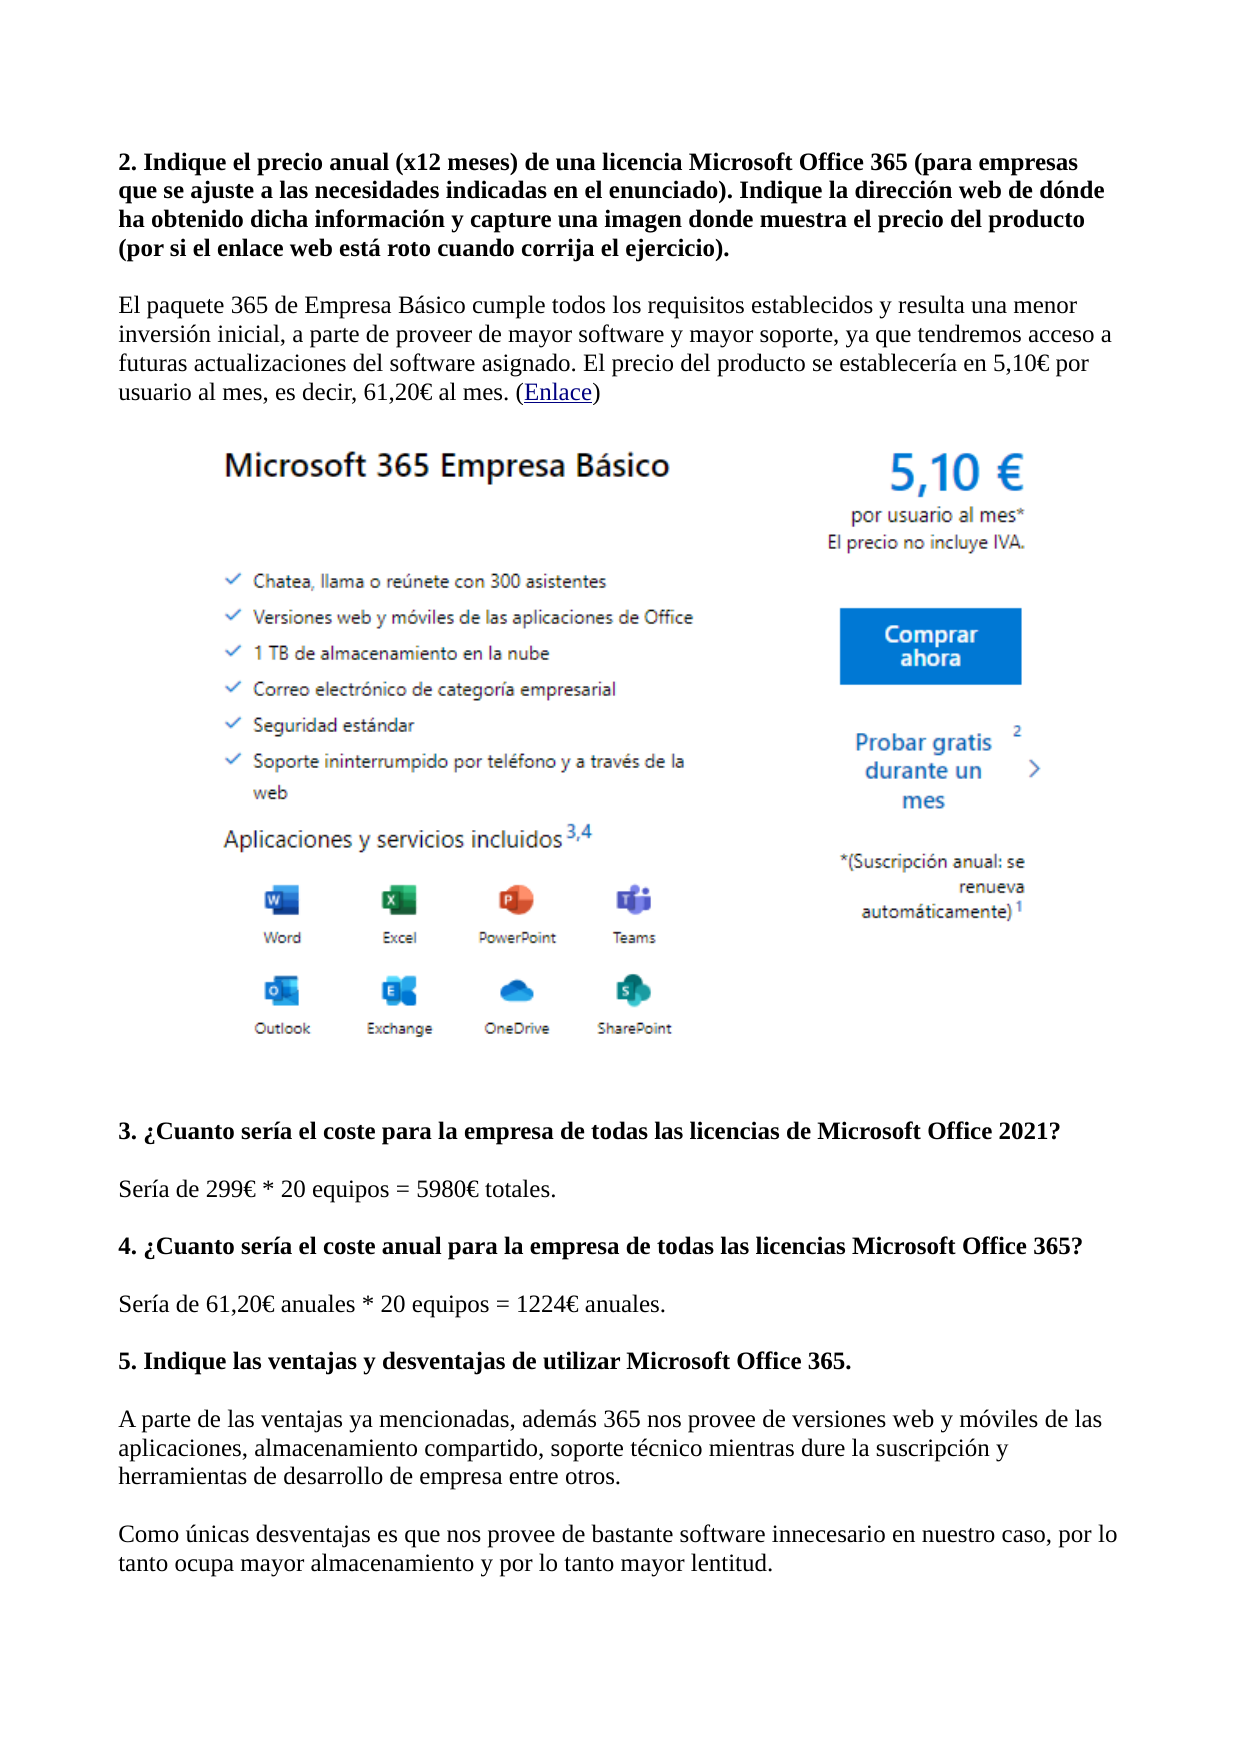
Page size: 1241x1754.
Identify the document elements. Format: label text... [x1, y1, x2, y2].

text 2. Indique el precio anual (x12 meses) de una licencia Microsoft Office 365 (para empresas que se ajuste a las necesidades indicadas en el enunciado). Indique la dirección web de dónde ha obtenido dicha información y capture una imagen donde muestra el precio del producto (por si el enlace web está roto cuando corrija el ejercicio). [118, 147, 1122, 262]
text Sería de 299€ * 20 equipos = 5980€ totales. [118, 1174, 1122, 1203]
text Sería de 61,20€ anuales * 20 equipos = 1224€ anuales. [118, 1289, 1122, 1318]
picture [191, 405, 1049, 1059]
text 3. ¿Cuanto sería el coste para la empresa de todas las licencias de Microsoft Office 2021? [118, 1116, 1122, 1145]
text El paquete 365 de Empresa Básico cumple todos los requisitos establecidos y resulta una menor inversión inicial, a parte de proveer de mayor software y mayor soporte, ya que tendremos acceso a futuras actualizaciones del software asignado. El precio del producto se establecería en 5,10€ por usuario al mes, es decir, 61,20€ al mes. (Enlace) [118, 291, 1122, 406]
text A parte de las ventajas ya mencionadas, además 365 nos provee de versiones web y móviles de las aplicaciones, almacenamiento compartido, soporte técnico mientras dure la suscripción y herramientas de desarrollo de empresa entre otros. [118, 1404, 1122, 1490]
text 5. Indique las ventajas y desventajas de utilizar Microsoft Office 365. [118, 1346, 1122, 1375]
text 4. ¿Cuanto sería el coste anual para la empresa de todas las licencias Microsoft Office 365? [118, 1231, 1122, 1260]
text Como únicas desventajas es que nos provee de bastante software innecesario en nuestro caso, por lo tanto ocupa mayor almacenamiento y por lo tanto mayor lentitud. [118, 1519, 1122, 1576]
